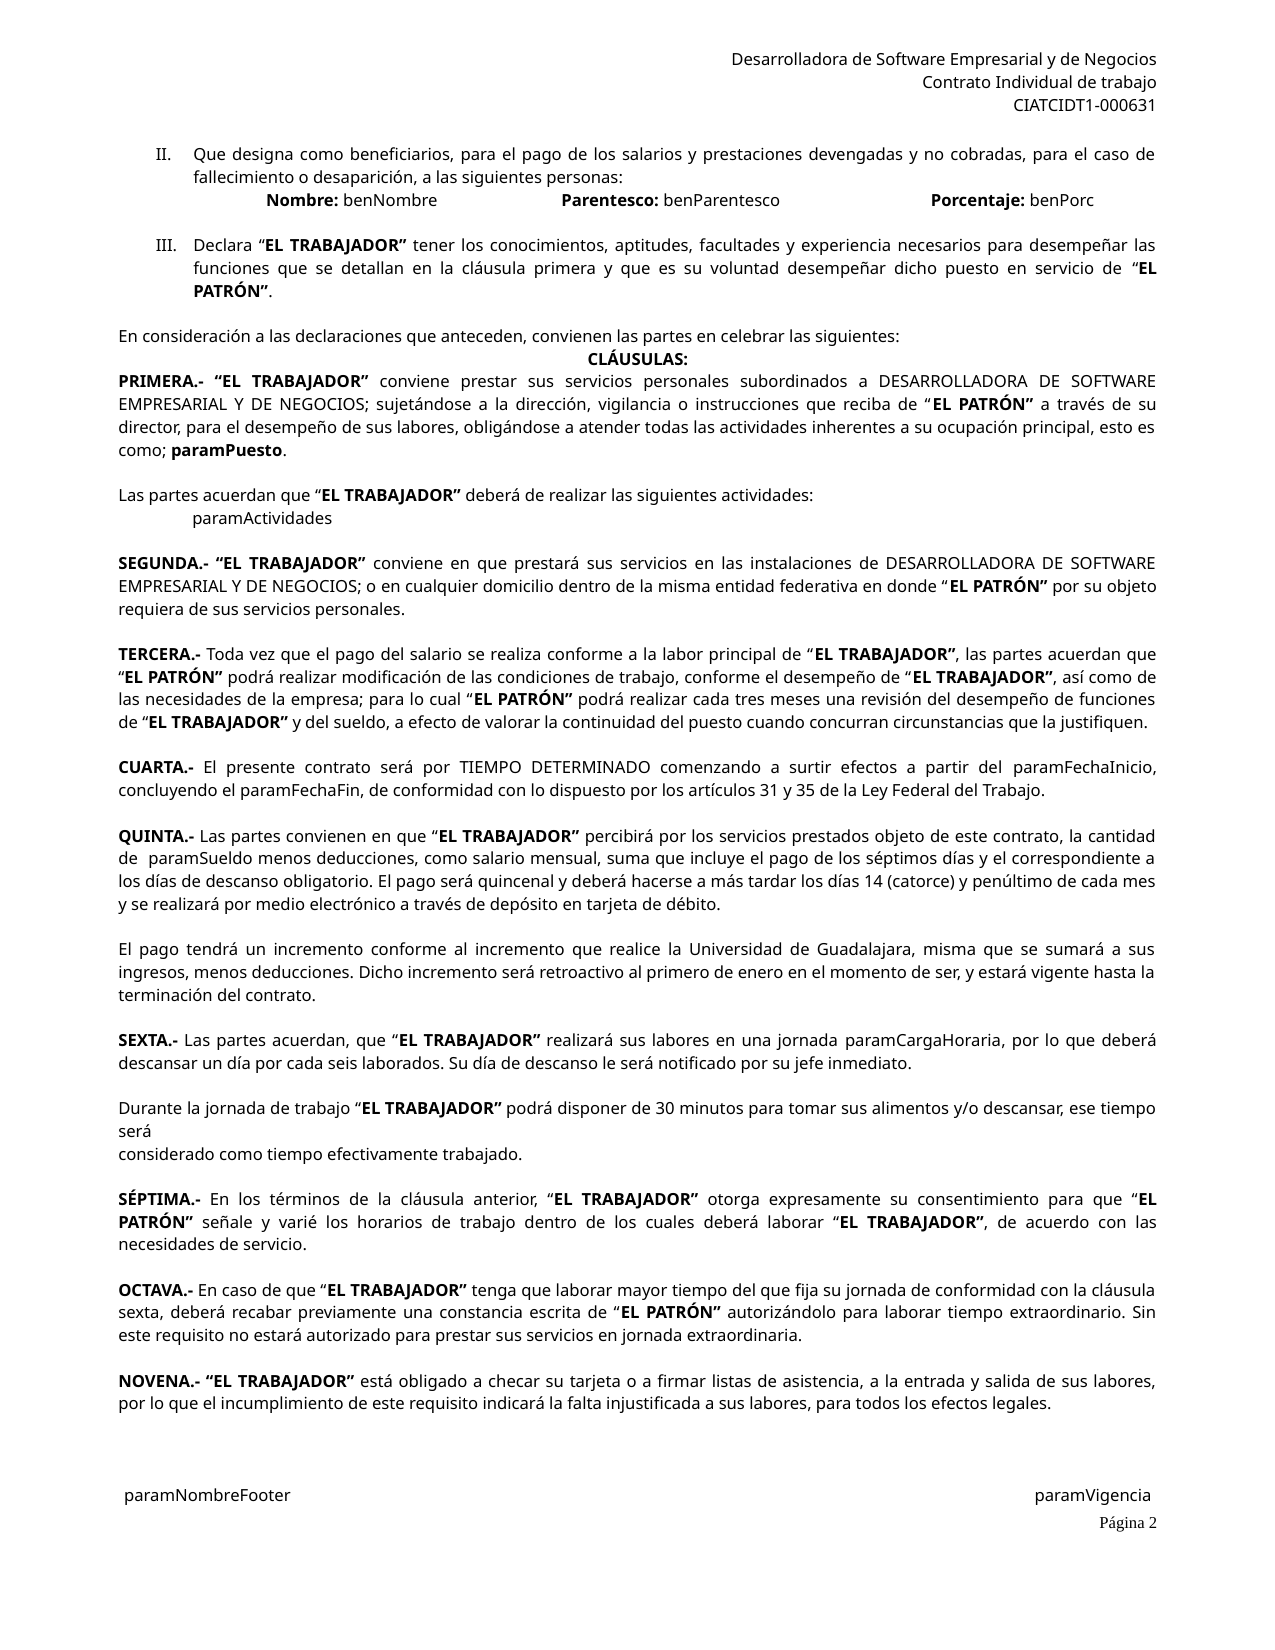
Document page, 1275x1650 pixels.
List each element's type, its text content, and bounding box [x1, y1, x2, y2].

text TERCERA.- Toda vez que el pago del salario se realiza conforme a la labor principal de “EL TRABAJADOR”, las partes acuerdan que “EL PATRÓN” podrá realizar modificación de las condiciones de trabajo, conforme el desempeño de “EL TRABAJADOR”, así como de las necesidades de la empresa; para lo cual “EL PATRÓN” podrá realizar cada tres meses una revisión del desempeño de funciones de “EL TRABAJADOR” y del sueldo, a efecto de valorar la continuidad del puesto cuando concurran circunstancias que la justifiquen. [118, 642, 1157, 733]
text CLÁUSULAS: [118, 347, 1157, 370]
text El pago tendrá un incremento conforme al incremento que realice la Universidad de Guadalajara, misma que se sumará a sus ingresos, menos deducciones. Dicho incremento será retroactivo al primero de enero en el momento de ser, y estará vigente hasta la terminación del contrato. [118, 938, 1157, 1006]
text En consideración a las declaraciones que anteceden, convienen las partes en celebrar las siguientes: [118, 324, 1157, 347]
text Las partes acuerdan que “EL TRABAJADOR” deberá de realizar las siguientes actividades: [118, 483, 1157, 506]
text Durante la jornada de trabajo “EL TRABAJADOR” podrá disponer de 30 minutos para tomar sus alimentos y/o descansar, ese tiempo será [118, 1097, 1157, 1142]
text SEGUNDA.- “EL TRABAJADOR” conviene en que prestará sus servicios en las instalaciones de DESARROLLADORA DE SOFTWARE EMPRESARIAL Y DE NEGOCIOS; o en cualquier domicilio dentro de la misma entidad federativa en donde “EL PATRÓN” por su objeto requiera de sus servicios personales. [118, 552, 1157, 620]
list Que designa como beneficiarios, para el pago de los salarios y prestaciones devengadas y no cobradas, para el caso de fallecimiento o desaparición, a las siguientes personas: [156, 143, 1157, 188]
text NOVENA.- “EL TRABAJADOR” está obligado a checar su tarjeta o a firmar listas de asistencia, a la entrada y salida de sus labores, por lo que el incumplimiento de este requisito indicará la falta injustificada a sus labores, para todos los efectos legales. [118, 1369, 1157, 1414]
text CUARTA.- El presente contrato será por TIEMPO DETERMINADO comenzando a surtir efectos a partir del paramFechaInicio, concluyendo el paramFechaFin, de conformidad con lo dispuesto por los artículos 31 y 35 de la Ley Federal del Trabajo. [118, 756, 1157, 801]
text OCTAVA.- En caso de que “EL TRABAJADOR” tenga que laborar mayor tiempo del que fija su jornada de conformidad con la cláusula sexta, deberá recabar previamente una constancia escrita de “EL PATRÓN” autorizándolo para laborar tiempo extraordinario. Sin este requisito no estará autorizado para prestar sus servicios en jornada extraordinaria. [118, 1278, 1157, 1346]
text QUINTA.- Las partes convienen en que “EL TRABAJADOR” percibirá por los servicios prestados objeto de este contrato, la cantidad de paramSueldo menos deducciones, como salario mensual, suma que incluye el pago de los séptimos días y el correspondiente a los días de descanso obligatorio. El pago será quincenal y deberá hacerse a más tardar los días 14 (catorce) y penúltimo de cada mes y se realizará por medio electrónico a través de depósito en tarjeta de débito. [118, 824, 1157, 915]
text considerado como tiempo efectivamente trabajado. [118, 1142, 1157, 1165]
list Nombre: benNombre Parentesco: benParentesco Porcentaje: benPorc [156, 188, 1157, 211]
text SEXTA.- Las partes acuerdan, que “EL TRABAJADOR” realizará sus labores en una jornada paramCargaHoraria, por lo que deberá descansar un día por cada seis laborados. Su día de descanso le será notificado por su jefe inmediato. [118, 1028, 1157, 1074]
text paramActividades [118, 506, 1157, 529]
list Declara “EL TRABAJADOR” tener los conocimientos, aptitudes, facultades y experiencia necesarios para desempeñar las funciones que se detallan en la cláusula primera y que es su voluntad desempeñar dicho puesto en servicio de “EL PATRÓN”. [156, 234, 1157, 302]
text SÉPTIMA.- En los términos de la cláusula anterior, “EL TRABAJADOR” otorga expresamente su consentimiento para que “EL PATRÓN” señale y varié los horarios de trabajo dentro de los cuales deberá laborar “EL TRABAJADOR”, de acuerdo con las necesidades de servicio. [118, 1187, 1157, 1256]
text PRIMERA.- “EL TRABAJADOR” conviene prestar sus servicios personales subordinados a DESARROLLADORA DE SOFTWARE EMPRESARIAL Y DE NEGOCIOS; sujetándose a la dirección, vigilancia o instrucciones que reciba de “EL PATRÓN” a través de su director, para el desempeño de sus labores, obligándose a atender todas las actividades inherentes a su ocupación principal, esto es como; paramPuesto. [118, 370, 1157, 461]
